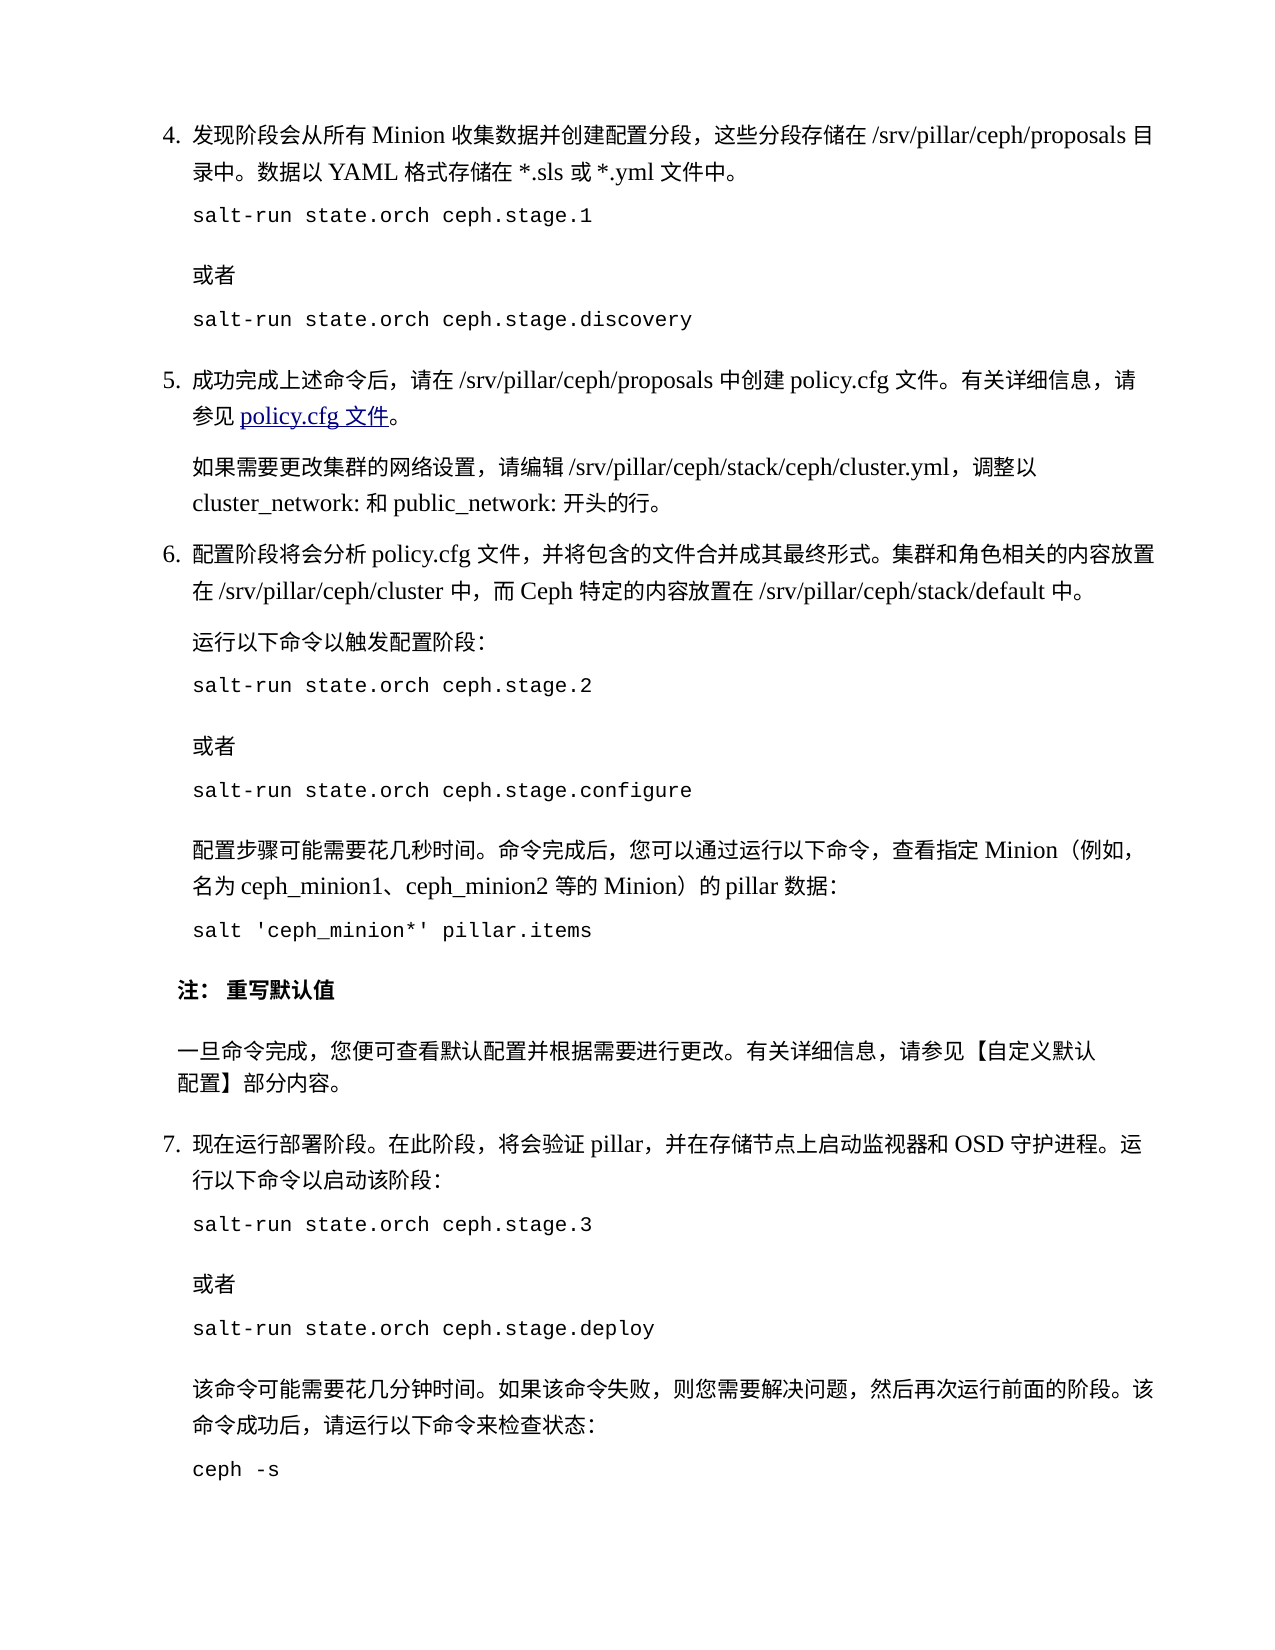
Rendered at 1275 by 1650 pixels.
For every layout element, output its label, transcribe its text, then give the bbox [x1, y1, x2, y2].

text 配置步骤可能需要花几秒时间。命令完成后，您可以通过运行以下命令，查看指定 Minion（例如， 名为 ceph_minion1、ceph_minion2 等的 Minion）的pillar 数据： [118, 833, 1157, 901]
text salt-run state.orch ceph.stage.deploy [118, 1318, 1157, 1342]
text 如果需要更改集群的网络设置，请编辑 /srv/pillar/ceph/stack/ceph/cluster.yml，调整以 cluster_network: 和 public_network: 开头的行。 [118, 450, 1157, 518]
text salt-run state.orch ceph.stage.2 [118, 676, 1157, 699]
text salt-run state.orch ceph.stage.configure [118, 779, 1157, 803]
list 发现阶段会从所有 Minion 收集数据并创建配置分段，这些分段存储在 /srv/pillar/ceph/proposals 目录中。数据以 YAML 格式存储在 *.sls 或 *.yml 文件中。 [162, 118, 1157, 186]
text salt 'ceph_minion*' pillar.items [118, 920, 1157, 944]
text 或者 [118, 1267, 1157, 1299]
text ceph -s [118, 1459, 1157, 1482]
text 注： 重写默认值 [177, 973, 1098, 1005]
text 运行以下命令以触发配置阶段： [118, 624, 1157, 656]
text 或者 [118, 258, 1157, 290]
text salt-run state.orch ceph.stage.3 [118, 1214, 1157, 1238]
text salt-run state.orch ceph.stage.1 [118, 205, 1157, 229]
text 该命令可能需要花几分钟时间。如果该命令失败，则您需要解决问题，然后再次运行前面的阶段。该 命令成功后，请运行以下命令来检查状态： [118, 1372, 1157, 1439]
text 一旦命令完成，您便可查看默认配置并根据需要进行更改。有关详细信息，请参见【自定义默认配置】部分内容。 [177, 1034, 1098, 1098]
list 成功完成上述命令后，请在 /srv/pillar/ceph/proposals 中创建 policy.cfg 文件。有关详细信息，请参见policy.cfg 文件。 [162, 363, 1157, 431]
list 现在运行部署阶段。在此阶段，将会验证 pillar，并在存储节点上启动监视器和 OSD 守护进程。运行以下命令以启动该阶段： [162, 1127, 1157, 1195]
list 配置阶段将会分析 policy.cfg 文件，并将包含的文件合并成其最终形式。集群和角色相关的内容放置在 /srv/pillar/ceph/cluster 中，而 Ceph 特定的内容放置在 /srv/pillar/ceph/stack/default 中。 [162, 537, 1157, 605]
text salt-run state.orch ceph.stage.discovery [118, 309, 1157, 333]
text 或者 [118, 729, 1157, 760]
